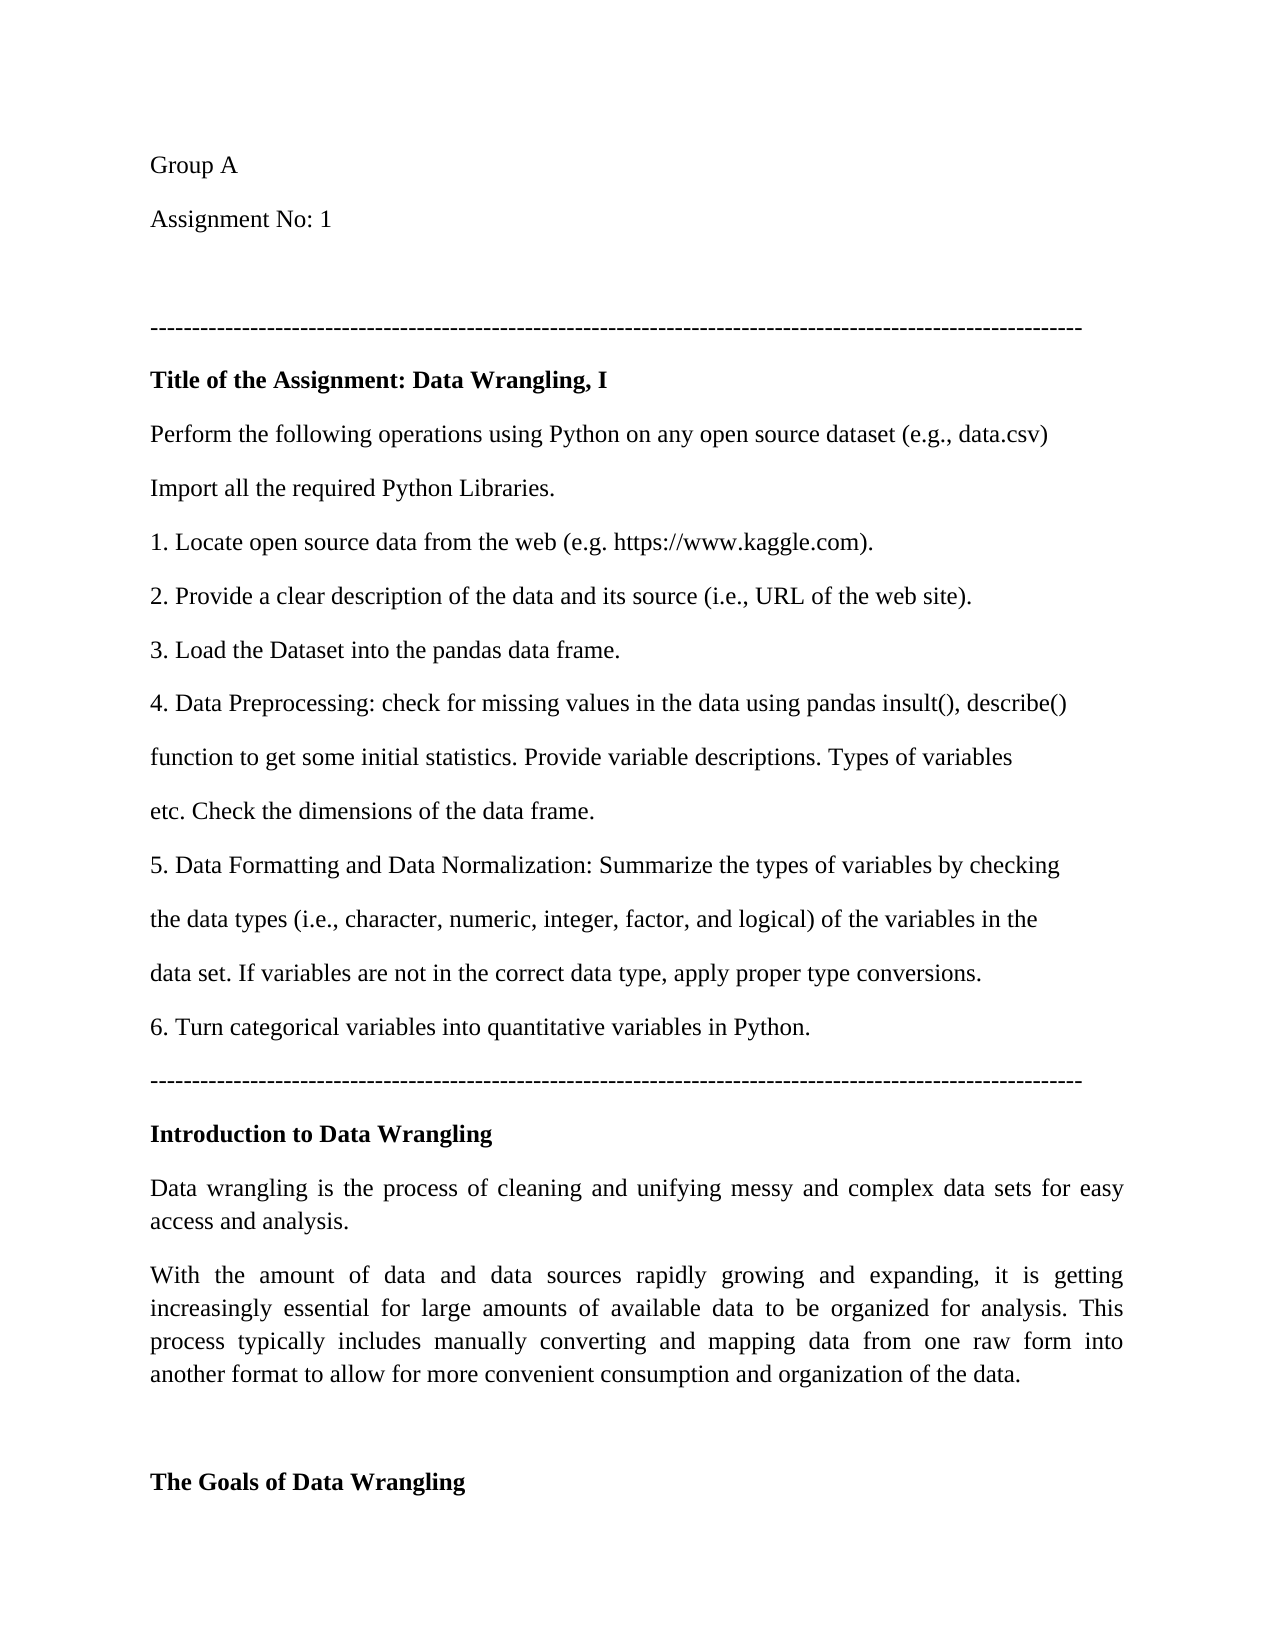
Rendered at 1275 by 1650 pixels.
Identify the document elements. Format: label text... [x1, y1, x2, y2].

text Title of the Assignment: Data Wrangling, I [150, 365, 1125, 394]
text the data types (i.e., character, numeric, integer, factor, and logical) of the variables in the [150, 904, 1125, 933]
text 2. Provide a clear description of the data and its source (i.e., URL of the web site). [150, 581, 1125, 609]
text ---------------------------------------------------------------------------------------------------------------- [150, 312, 1125, 340]
text Group A [150, 150, 1125, 179]
text 6. Turn categorical variables into quantitative variables in Python. [150, 1012, 1125, 1040]
text function to get some initial statistics. Provide variable descriptions. Types of variables [150, 742, 1125, 771]
text Data wrangling is the process of cleaning and unifying messy and complex data sets for easy access and analysis. [150, 1173, 1125, 1235]
text Perform the following operations using Python on any open source dataset (e.g., data.csv) [150, 419, 1125, 448]
text 4. Data Preprocessing: check for missing values in the data using pandas insult(), describe() [150, 688, 1125, 717]
text Assignment No: 1 [150, 204, 1125, 233]
text Import all the required Python Libraries. [150, 473, 1125, 502]
text 3. Load the Dataset into the pandas data frame. [150, 635, 1125, 663]
text etc. Check the dimensions of the data frame. [150, 796, 1125, 825]
text 5. Data Formatting and Data Normalization: Summarize the types of variables by checking [150, 850, 1125, 879]
text The Goals of Data Wrangling [150, 1467, 1125, 1496]
text With the amount of data and data sources rapidly growing and expanding, it is getting increasingly essential for large amounts of available data to be organized for analysis. This process typically includes manually converting and mapping data from one raw form into another format to allow for more convenient consumption and organization of the data. [150, 1260, 1125, 1388]
text Introduction to Data Wrangling [150, 1119, 1125, 1148]
text 1. Locate open source data from the web (e.g. https://www.kaggle.com). [150, 527, 1125, 556]
text ---------------------------------------------------------------------------------------------------------------- [150, 1066, 1125, 1094]
text data set. If variables are not in the correct data type, apply proper type conversions. [150, 958, 1125, 987]
